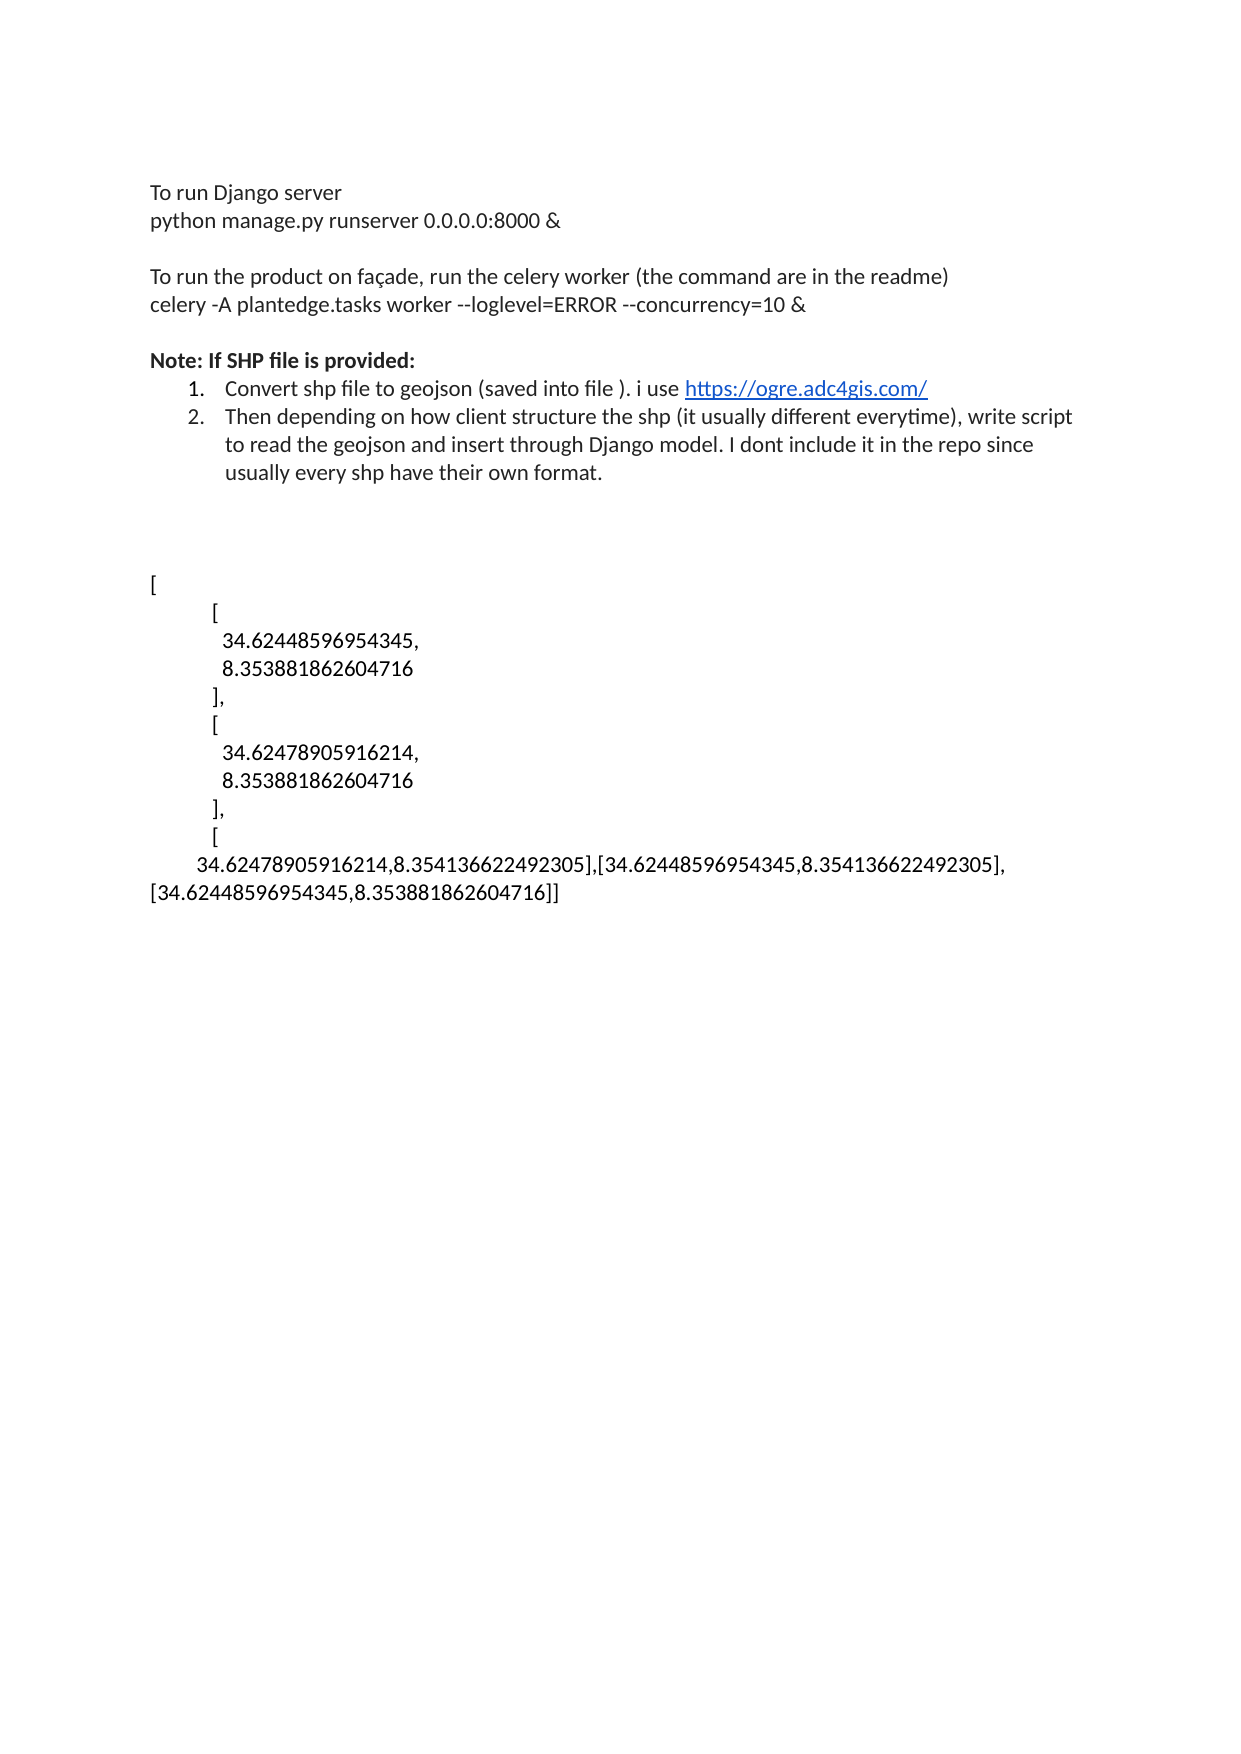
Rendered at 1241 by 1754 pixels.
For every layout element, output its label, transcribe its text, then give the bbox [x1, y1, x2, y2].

text [ [150, 822, 1090, 851]
text celery -A plantedge.tasks worker --loglevel=ERROR --concurrency=10 & [150, 290, 1090, 318]
text Note: If SHP file is provided: [150, 346, 1090, 374]
list Then depending on how client structure the shp (it usually different everytime), write script to read the geojson and insert through Django model. I dont include it in the repo since usually every shp have their own format. [187, 402, 1090, 486]
list Convert shp file to geojson (saved into file ). i use https://ogre.adc4gis.com/ [187, 374, 1090, 402]
text 8.353881862604716 [150, 766, 1090, 794]
text python manage.py runserver 0.0.0.0:8000 & [150, 206, 1090, 234]
text To run the product on façade, run the celery worker (the command are in the readme) [150, 262, 1090, 290]
text 34.62448596954345, [150, 626, 1090, 654]
text ], [150, 794, 1090, 822]
text 34.62478905916214,8.354136622492305],[34.62448596954345,8.354136622492305],[34.62448596954345,8.353881862604716]] [150, 851, 1090, 907]
text To run Django server [150, 178, 1090, 206]
text [ [150, 710, 1090, 738]
text 34.62478905916214, [150, 738, 1090, 766]
text 8.353881862604716 [150, 654, 1090, 682]
text ], [150, 682, 1090, 710]
text [ [150, 598, 1090, 626]
text [ [150, 570, 1090, 598]
